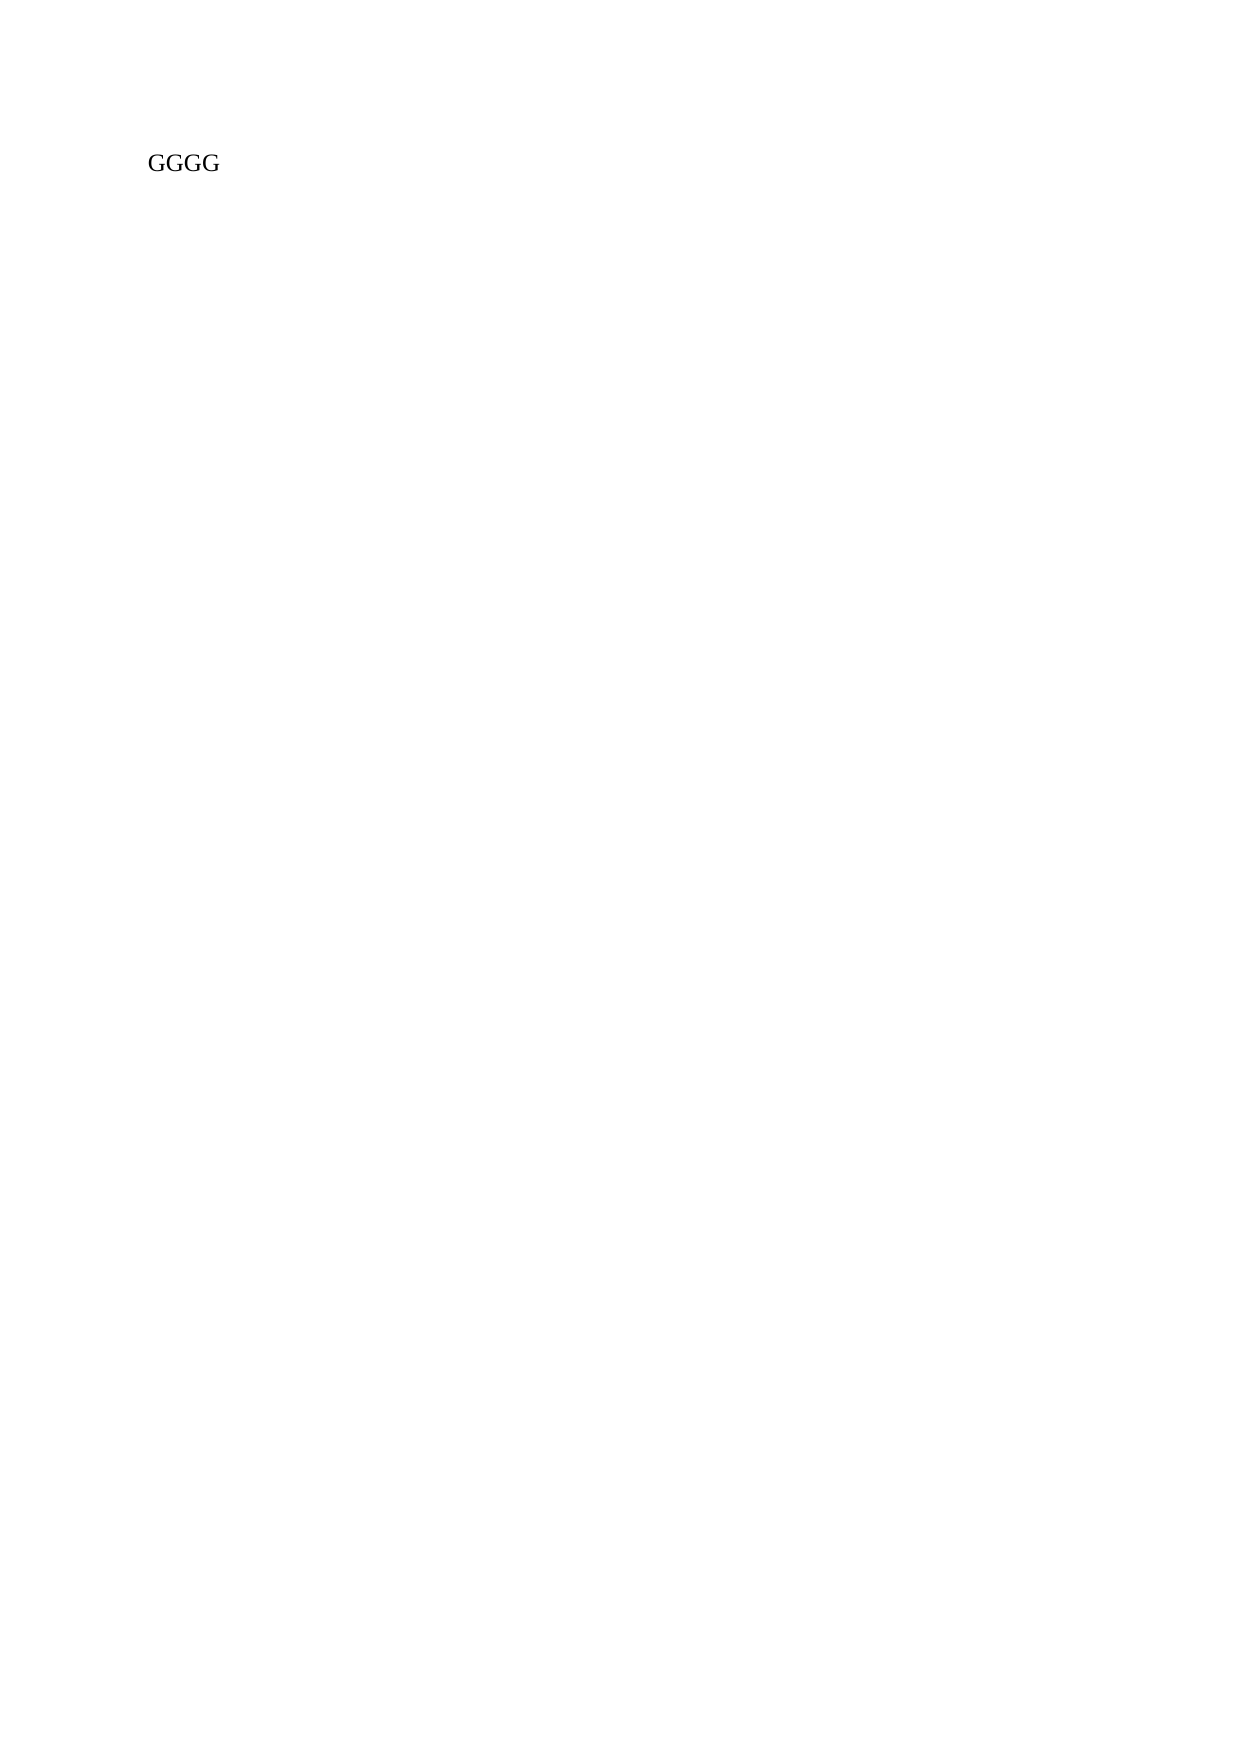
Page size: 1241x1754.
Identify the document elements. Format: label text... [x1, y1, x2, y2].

text GGGG [148, 148, 1093, 176]
